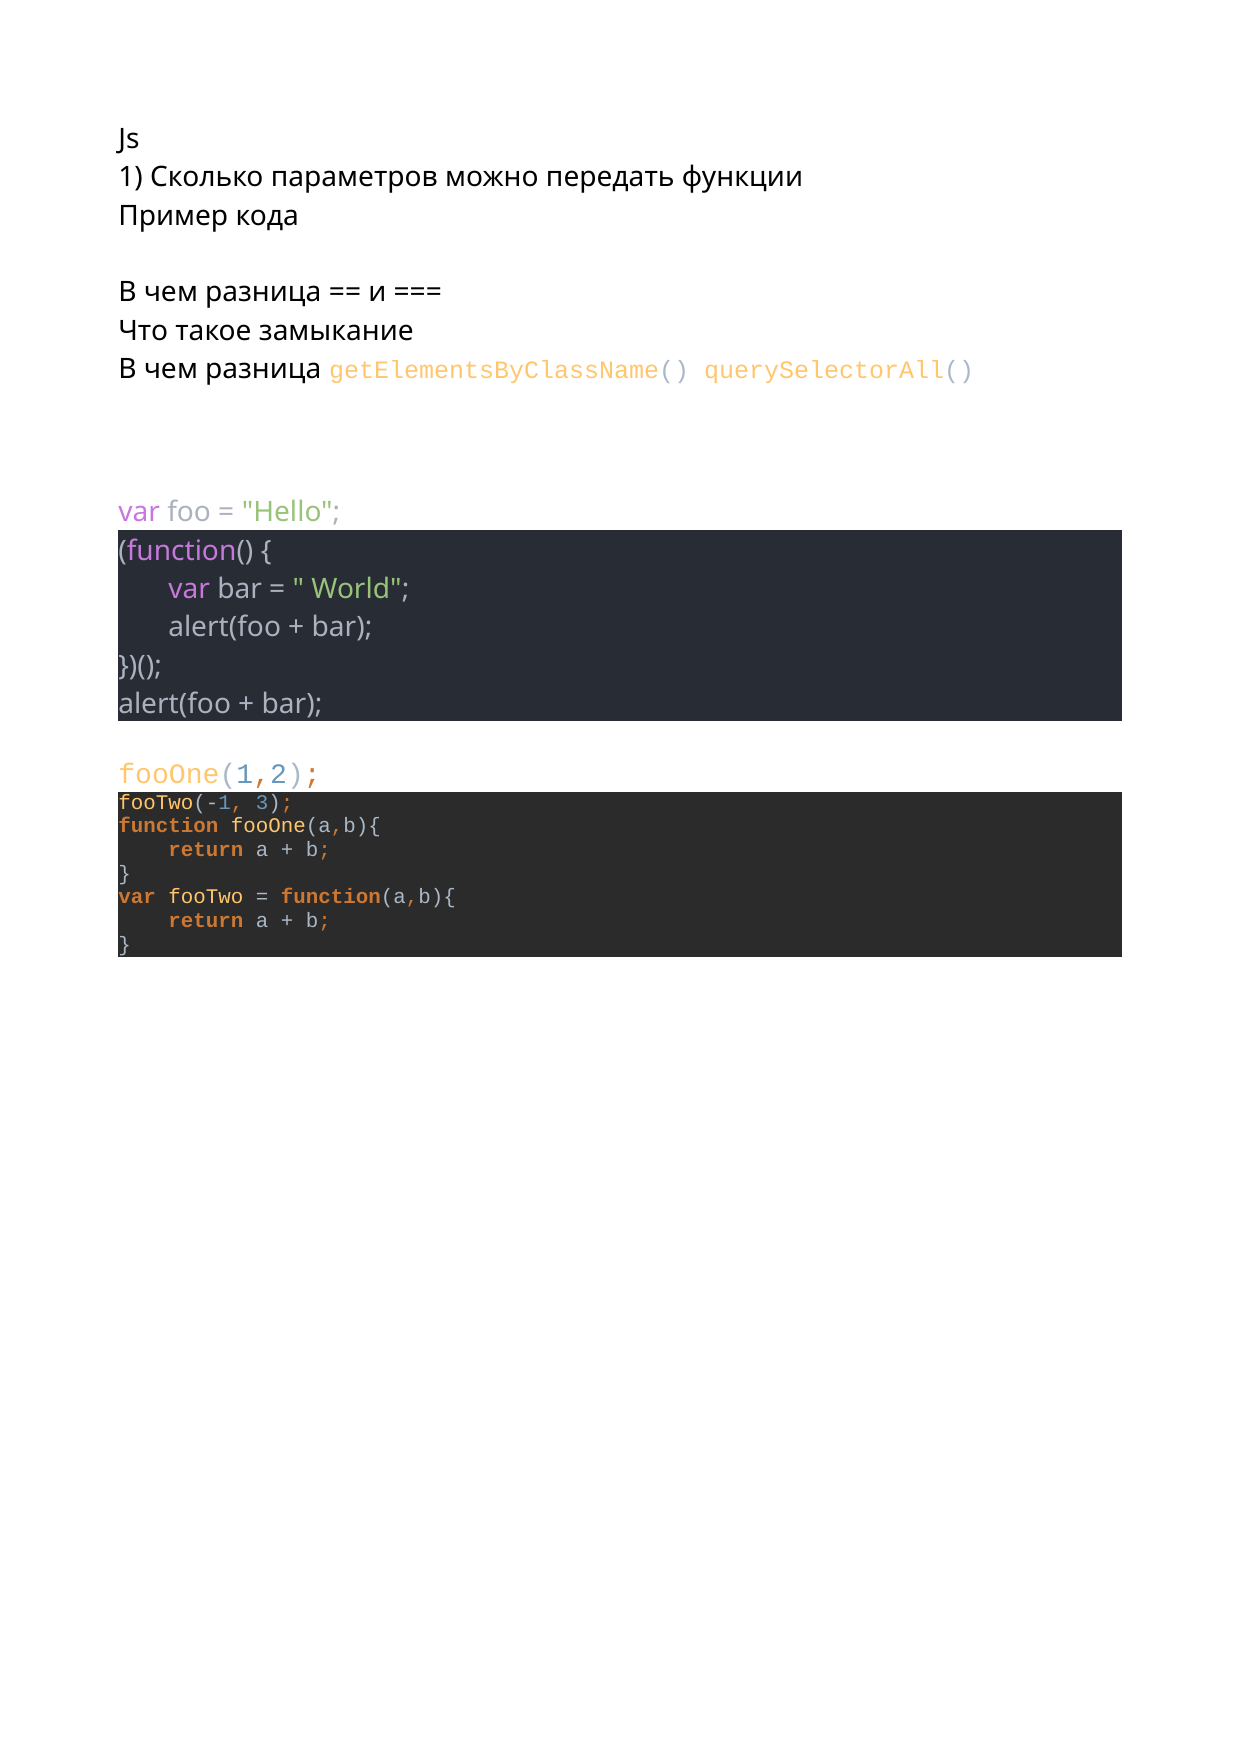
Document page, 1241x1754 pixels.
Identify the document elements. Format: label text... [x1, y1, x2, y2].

text fooOne(1,2); [118, 760, 1122, 792]
text var foo = "Hello"; [118, 491, 1122, 530]
text fooTwo(-1, 3); [118, 792, 1122, 815]
text alert(foo + bar); [118, 683, 1122, 721]
text })(); [118, 645, 1122, 683]
text В чем разница getElementsByClassName() querySelectorAll() [118, 348, 1122, 386]
text } [118, 863, 1122, 886]
text var bar = " World"; [118, 568, 1122, 606]
text В чем разница == и === [118, 271, 1122, 310]
text return a + b; [118, 839, 1122, 863]
text (function() { [118, 530, 1122, 568]
text var fooTwo = function(a,b){ [118, 886, 1122, 910]
text alert(foo + bar); [118, 606, 1122, 645]
text return a + b; [118, 910, 1122, 933]
text 1) Сколько параметров можно передать функции [118, 156, 1122, 195]
text function fooOne(a,b){ [118, 815, 1122, 839]
text } [118, 933, 1122, 957]
text Что такое замыкание [118, 310, 1122, 348]
text Js [118, 118, 1122, 156]
text Пример кода [118, 195, 1122, 233]
